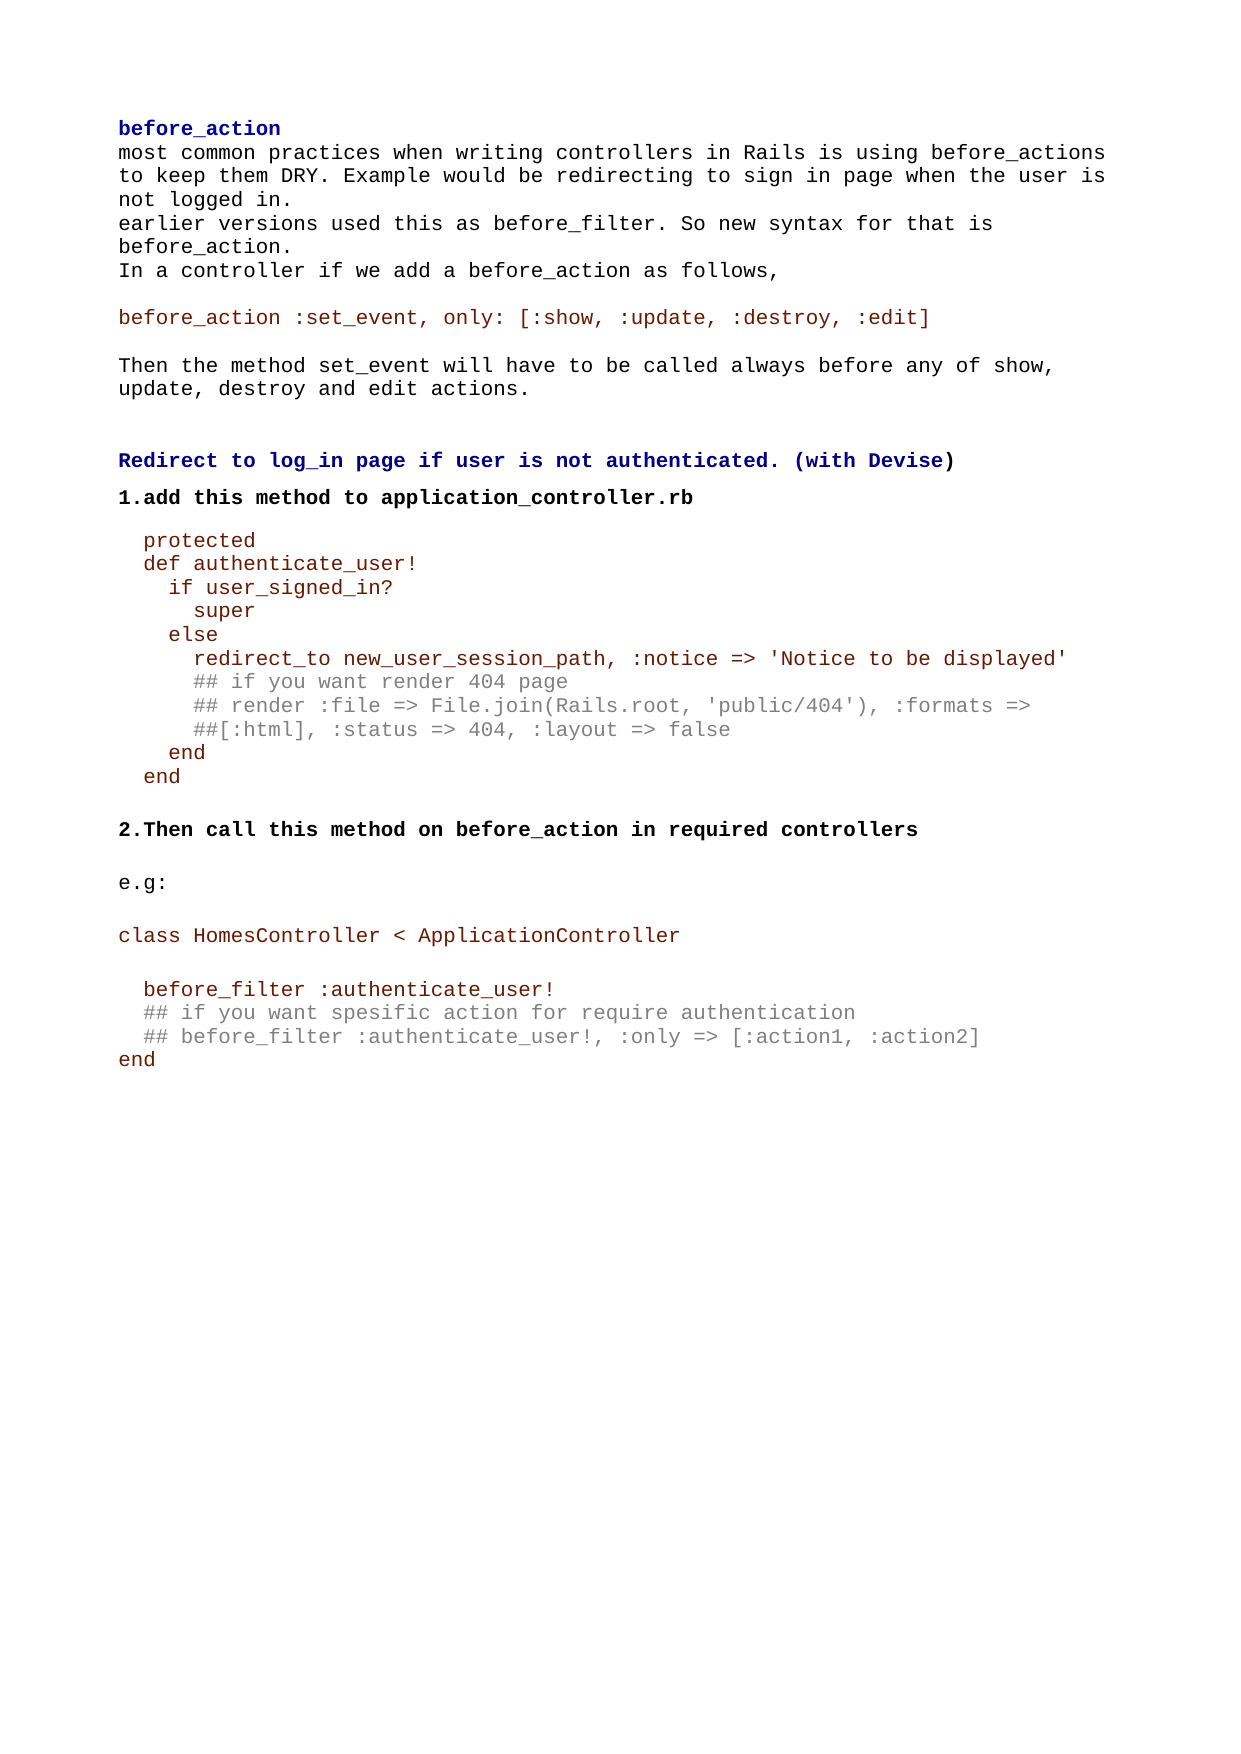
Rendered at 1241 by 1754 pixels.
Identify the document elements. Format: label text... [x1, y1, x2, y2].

text ##[:html], :status => 404, :layout => false [118, 719, 1122, 742]
text def authenticate_user! [118, 553, 1122, 577]
text else [118, 624, 1122, 648]
text ## render :file => File.join(Rails.root, 'public/404'), :formats => [118, 695, 1122, 719]
text e.g: [118, 872, 1122, 896]
subtitle Redirect to log_in page if user is not authenticated. (with Devise) [118, 451, 1122, 474]
text before_action :set_event, only: [:show, :update, :destroy, :edit] [118, 307, 1122, 331]
text redirect_to new_user_session_path, :notice => 'Notice to be displayed' [118, 648, 1122, 671]
text class HomesController < ApplicationController [118, 925, 1122, 949]
text before_filter :authenticate_user! [118, 978, 1122, 1002]
text protected [118, 529, 1122, 553]
text 1.add this method to application_controller.rb [118, 487, 1122, 510]
text if user_signed_in? [118, 577, 1122, 601]
text before_action [118, 118, 1122, 142]
text super [118, 601, 1122, 624]
text 2.Then call this method on before_action in required controllers [118, 819, 1122, 843]
text end [118, 766, 1122, 790]
text ## before_filter :authenticate_user!, :only => [:action1, :action2] [118, 1026, 1122, 1049]
text ## if you want render 404 page [118, 671, 1122, 695]
text Then the method set_event will have to be called always before any of show, update, destroy and edit actions. [118, 354, 1122, 402]
text end [118, 1049, 1122, 1073]
text most common practices when writing controllers in Rails is using before_actions to keep them DRY. Example would be redirecting to sign in page when the user is not logged in. [118, 142, 1122, 213]
text In a controller if we add a before_action as follows, [118, 260, 1122, 284]
text ## if you want spesific action for require authentication [118, 1002, 1122, 1026]
text end [118, 742, 1122, 766]
text earlier versions used this as before_filter. So new syntax for that is before_action. [118, 213, 1122, 260]
